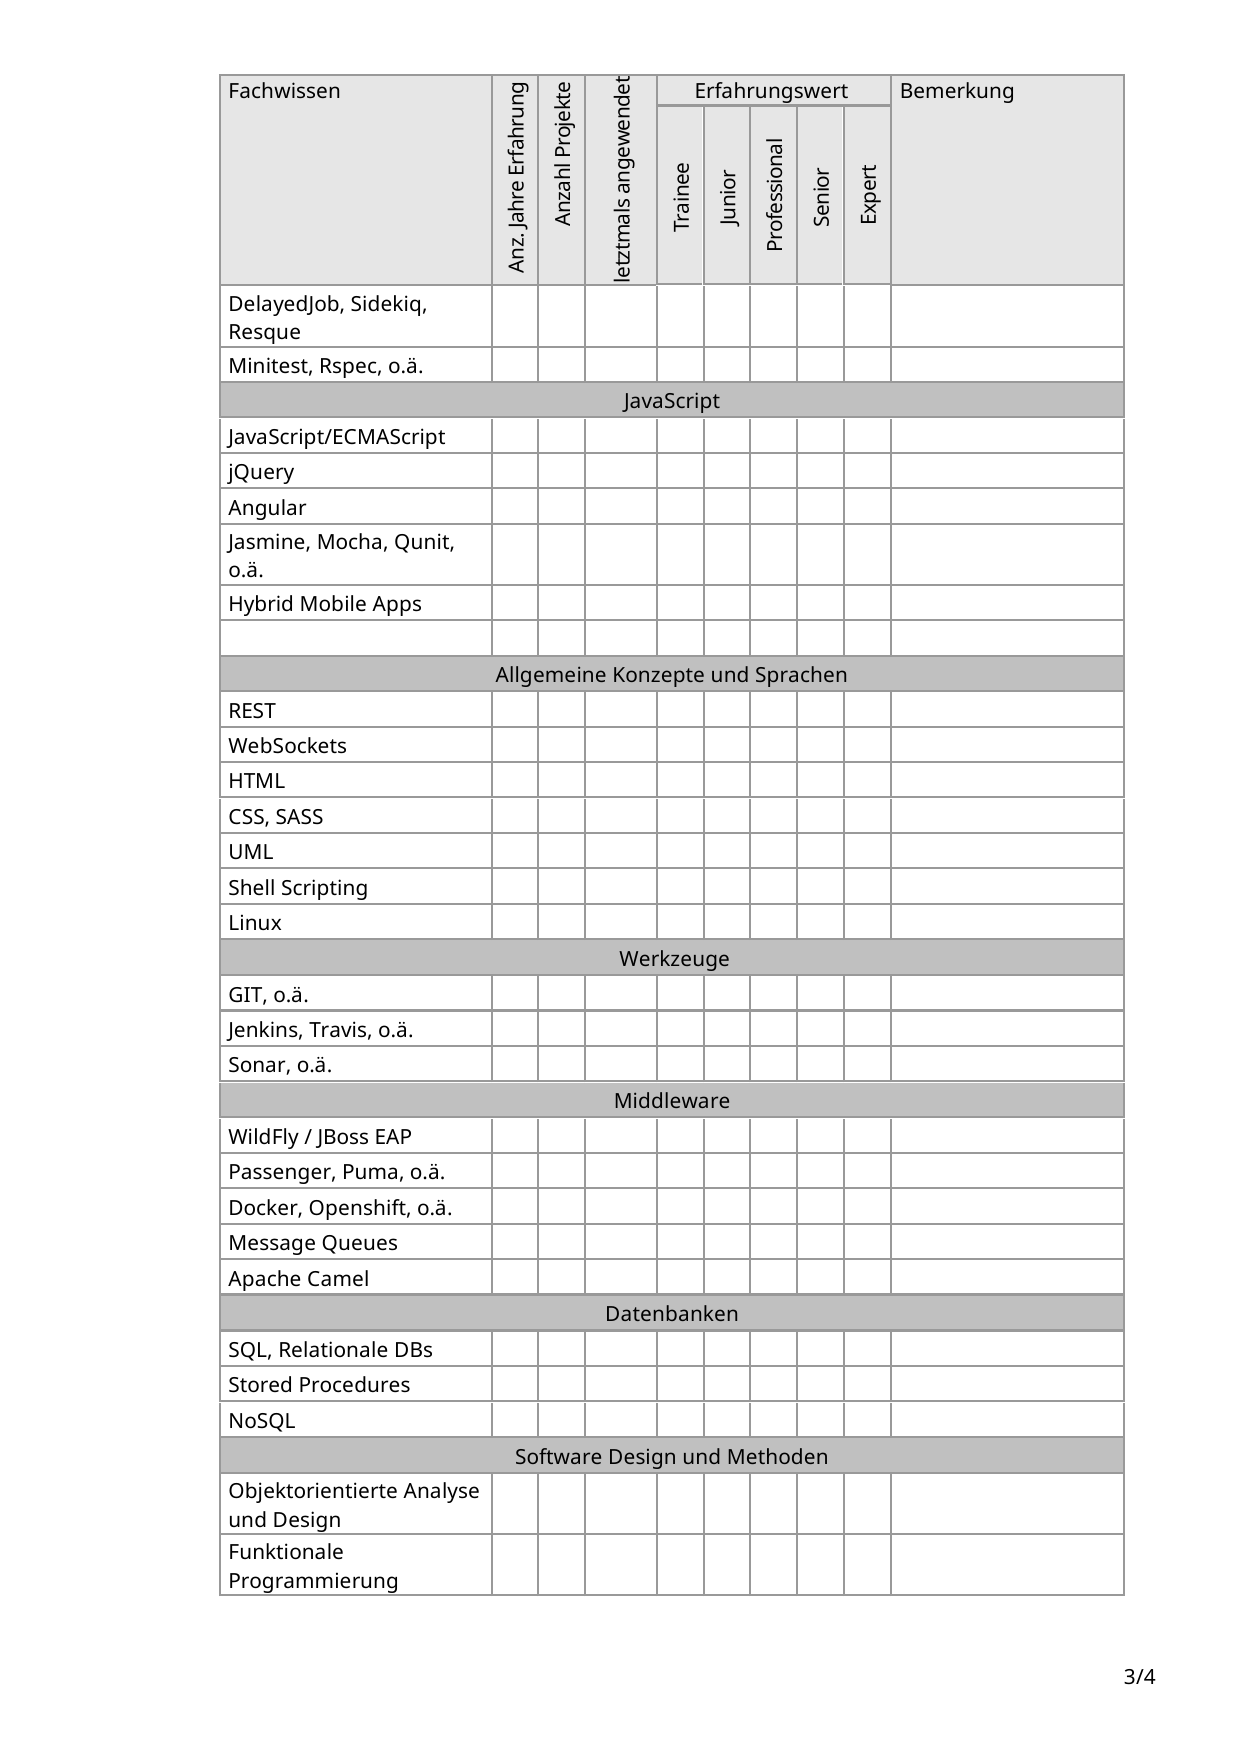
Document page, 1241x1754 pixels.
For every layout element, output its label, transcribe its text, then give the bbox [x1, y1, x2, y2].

table_cell [539, 1535, 584, 1594]
table_cell [892, 905, 1123, 938]
table_cell [892, 1047, 1123, 1080]
table_cell [586, 454, 656, 487]
table_cell REST [221, 692, 491, 726]
table_cell [892, 419, 1123, 452]
table_cell Junior [705, 107, 749, 283]
table_cell [493, 586, 537, 619]
table_cell Jasmine, Mocha, Qunit, o.ä. [221, 525, 491, 584]
table_cell [658, 1332, 703, 1365]
table_cell Trainee [658, 107, 702, 283]
table_cell HTML [221, 763, 491, 796]
table_cell [845, 1154, 890, 1187]
table_cell [539, 454, 584, 487]
table_cell [658, 1154, 703, 1187]
table_cell [751, 525, 796, 584]
table_cell [493, 1119, 537, 1152]
table_cell [658, 869, 703, 903]
table_cell [892, 1403, 1123, 1436]
table_cell [845, 1119, 890, 1152]
table_cell [705, 1332, 749, 1365]
table_cell [493, 799, 537, 832]
table_cell [751, 1189, 796, 1223]
table_cell [493, 1154, 537, 1187]
table_cell [658, 1119, 703, 1152]
table_cell Objektorientierte Analyse und Design [221, 1474, 491, 1533]
table_cell [798, 1154, 843, 1187]
table_header Fachwissen [221, 76, 491, 284]
table_cell [798, 692, 843, 726]
table_cell [539, 905, 584, 938]
table_cell [586, 1535, 656, 1594]
table_cell [658, 586, 703, 619]
table_cell [586, 286, 656, 346]
table_cell [751, 1225, 796, 1258]
table_cell [493, 1189, 537, 1223]
table_cell [493, 869, 537, 903]
table_cell [658, 1474, 703, 1533]
table_cell [798, 621, 843, 655]
table_cell [586, 1332, 656, 1365]
table_cell [751, 1367, 796, 1400]
table_cell [892, 454, 1123, 487]
table_cell [586, 834, 656, 867]
table_cell [586, 489, 656, 523]
table_cell [586, 419, 656, 452]
table_cell Shell Scripting [221, 869, 491, 903]
table_cell [892, 869, 1123, 903]
table_cell [705, 1154, 749, 1187]
table_cell [705, 692, 749, 726]
table_cell [845, 286, 890, 346]
table_cell [751, 905, 796, 938]
table_cell [892, 1225, 1123, 1258]
table_cell [493, 419, 537, 452]
table_cell [845, 525, 890, 584]
table_cell [586, 1047, 656, 1080]
table_cell [586, 348, 656, 381]
table_cell [798, 1119, 843, 1152]
table_cell [798, 1535, 843, 1594]
table_cell [658, 1012, 703, 1045]
table_cell [751, 621, 796, 655]
table_cell [586, 1012, 656, 1045]
table_cell [798, 286, 843, 346]
table_cell [658, 525, 703, 584]
table_cell [705, 763, 749, 796]
table_cell [798, 1012, 843, 1045]
table_cell Apache Camel [221, 1260, 491, 1293]
table_cell [892, 586, 1123, 619]
table_cell [586, 1403, 656, 1436]
table_header Bemerkung [892, 76, 1123, 284]
table_cell [751, 286, 796, 346]
table_cell [798, 1474, 843, 1533]
table_cell [751, 799, 796, 832]
table_cell [658, 489, 703, 523]
table_cell [705, 419, 749, 452]
table_cell [586, 1154, 656, 1187]
table_cell [798, 1225, 843, 1258]
table_cell jQuery [221, 454, 491, 487]
table_cell [892, 489, 1123, 523]
table_cell [705, 905, 749, 938]
table_cell [751, 419, 796, 452]
table_cell [845, 799, 890, 832]
table_cell [493, 454, 537, 487]
table_cell Professional [751, 107, 796, 283]
table_cell [539, 419, 584, 452]
table_cell [892, 1535, 1123, 1594]
table_cell [493, 1225, 537, 1258]
table_cell [586, 1189, 656, 1223]
table_cell [751, 1119, 796, 1152]
table_cell [658, 728, 703, 761]
table_cell [892, 1119, 1123, 1152]
table_cell [892, 525, 1123, 584]
table_cell [586, 728, 656, 761]
table_cell [751, 1260, 796, 1293]
table_cell GIT, o.ä. [221, 976, 491, 1009]
table_cell Sonar, o.ä. [221, 1047, 491, 1080]
table_cell [751, 1047, 796, 1080]
table_cell Message Queues [221, 1225, 491, 1258]
table_cell Docker, Openshift, o.ä. [221, 1189, 491, 1223]
table_cell [845, 869, 890, 903]
table_cell [798, 834, 843, 867]
table_cell [751, 454, 796, 487]
table_cell [539, 728, 584, 761]
table_cell [539, 489, 584, 523]
table_cell [493, 1332, 537, 1365]
table_cell [705, 489, 749, 523]
table_cell [493, 763, 537, 796]
table_header Erfahrungswert [658, 76, 890, 104]
table_cell [539, 976, 584, 1009]
table_cell [493, 976, 537, 1009]
table_cell [798, 419, 843, 452]
table_cell [845, 976, 890, 1009]
table_cell [586, 1119, 656, 1152]
table_cell [892, 799, 1123, 832]
table_cell [845, 1012, 890, 1045]
table_cell [751, 1154, 796, 1187]
table_cell [892, 1189, 1123, 1223]
table_cell [751, 834, 796, 867]
table_cell Jenkins, Travis, o.ä. [221, 1012, 491, 1045]
table_cell [892, 692, 1123, 726]
table_cell [539, 763, 584, 796]
table_cell [493, 1047, 537, 1080]
table_cell [586, 763, 656, 796]
table_cell [845, 728, 890, 761]
table_cell [493, 286, 537, 346]
table_cell [493, 1474, 537, 1533]
table_cell [705, 1367, 749, 1400]
table_cell [586, 905, 656, 938]
table_cell [751, 1535, 796, 1594]
table_cell Minitest, Rspec, o.ä. [221, 348, 491, 381]
table_header letztmals angewendet [586, 76, 656, 284]
table_cell [751, 728, 796, 761]
table_cell [539, 286, 584, 346]
table_cell DelayedJob, Sidekiq, Resque [221, 286, 491, 346]
table_cell [892, 348, 1123, 381]
table_cell [658, 692, 703, 726]
table_cell Angular [221, 489, 491, 523]
table_cell [586, 1260, 656, 1293]
table_cell [798, 905, 843, 938]
table_cell JavaScript/ECMAScript [221, 419, 491, 452]
table_cell [798, 869, 843, 903]
table_cell [751, 976, 796, 1009]
table_cell [539, 348, 584, 381]
table_cell [892, 1367, 1123, 1400]
table_cell [586, 799, 656, 832]
table_cell [539, 692, 584, 726]
table_cell [493, 1367, 537, 1400]
table_cell [539, 1225, 584, 1258]
table_cell [539, 1047, 584, 1080]
table_cell [705, 834, 749, 867]
table_cell [751, 1474, 796, 1533]
table_cell [586, 1474, 656, 1533]
table_cell [493, 1012, 537, 1045]
table_cell [892, 1332, 1123, 1365]
table_cell [845, 905, 890, 938]
table_cell [798, 1367, 843, 1400]
table_cell [845, 1403, 890, 1436]
table_cell [658, 1047, 703, 1080]
table_cell [705, 586, 749, 619]
table_cell [493, 621, 537, 655]
table_cell [539, 1012, 584, 1045]
table_cell [705, 1012, 749, 1045]
table_cell [892, 763, 1123, 796]
table_cell [658, 419, 703, 452]
table_cell [892, 976, 1123, 1009]
table_cell [539, 621, 584, 655]
table_cell [493, 728, 537, 761]
table_cell [798, 1189, 843, 1223]
table_cell NoSQL [221, 1403, 491, 1436]
table_cell [586, 621, 656, 655]
table_cell [845, 419, 890, 452]
table_cell Linux [221, 905, 491, 938]
table_cell [845, 692, 890, 726]
table_cell [798, 586, 843, 619]
table_cell [705, 1535, 749, 1594]
table_cell [493, 692, 537, 726]
table_cell [658, 834, 703, 867]
table_cell [751, 489, 796, 523]
table_cell [892, 286, 1123, 346]
table_cell [705, 1119, 749, 1152]
table_cell Middleware [221, 1083, 1123, 1116]
table_cell [586, 586, 656, 619]
table_cell [705, 976, 749, 1009]
table_cell [751, 586, 796, 619]
table_cell Expert [845, 107, 890, 283]
table_cell [539, 1154, 584, 1187]
table_cell [892, 834, 1123, 867]
table_cell [493, 905, 537, 938]
table_cell [658, 905, 703, 938]
table_cell [705, 1189, 749, 1223]
table_cell [705, 1047, 749, 1080]
table_cell [845, 1047, 890, 1080]
table_cell [493, 348, 537, 381]
table_cell [751, 348, 796, 381]
table_cell [658, 976, 703, 1009]
table_cell [751, 1332, 796, 1365]
table_cell [705, 1403, 749, 1436]
table_cell [798, 1260, 843, 1293]
table_cell UML [221, 834, 491, 867]
table_cell [845, 1225, 890, 1258]
table_cell [539, 1474, 584, 1533]
table_cell [586, 525, 656, 584]
table_cell Software Design und Methoden [221, 1438, 1123, 1472]
table_cell CSS, SASS [221, 799, 491, 832]
table_cell [751, 692, 796, 726]
table_cell [892, 1474, 1123, 1533]
table_cell SQL, Relationale DBs [221, 1332, 491, 1365]
table_cell [798, 728, 843, 761]
table_cell [705, 1474, 749, 1533]
table_cell [539, 1403, 584, 1436]
table_cell [705, 1260, 749, 1293]
table_cell WildFly / JBoss EAP [221, 1119, 491, 1152]
table_cell [493, 525, 537, 584]
table_cell [845, 621, 890, 655]
table_cell [586, 1367, 656, 1400]
table_cell [705, 869, 749, 903]
table_cell [751, 763, 796, 796]
table_cell [705, 348, 749, 381]
table_cell [658, 1367, 703, 1400]
table_cell [845, 1332, 890, 1365]
table_cell [658, 1189, 703, 1223]
table_cell [845, 489, 890, 523]
table_header Anz. Jahre Erfahrung [493, 76, 537, 284]
table_cell [586, 692, 656, 726]
table_cell [539, 869, 584, 903]
table_cell [892, 1260, 1123, 1293]
table_cell [892, 728, 1123, 761]
table_cell JavaScript [221, 383, 1123, 416]
table_cell [539, 1367, 584, 1400]
table_cell [658, 1225, 703, 1258]
table_cell Hybrid Mobile Apps [221, 586, 491, 619]
table_cell [658, 1260, 703, 1293]
table_cell [539, 525, 584, 584]
table_cell [705, 286, 749, 346]
table_cell Werkzeuge [221, 940, 1123, 974]
table_cell [539, 1332, 584, 1365]
table_cell [539, 834, 584, 867]
table_cell [586, 1225, 656, 1258]
table_cell [493, 489, 537, 523]
table_cell [705, 454, 749, 487]
table_cell [586, 976, 656, 1009]
table_cell Datenbanken [221, 1296, 1123, 1329]
table_cell [539, 1260, 584, 1293]
table_cell Allgemeine Konzepte und Sprachen [221, 657, 1123, 690]
table_cell [586, 869, 656, 903]
table_cell [845, 1260, 890, 1293]
table_cell [539, 586, 584, 619]
table_cell [845, 1367, 890, 1400]
table_cell [221, 621, 491, 655]
table_cell Passenger, Puma, o.ä. [221, 1154, 491, 1187]
table_cell [658, 763, 703, 796]
table_cell [539, 1189, 584, 1223]
table_cell [892, 1154, 1123, 1187]
table_cell [705, 1225, 749, 1258]
table_cell [705, 799, 749, 832]
table_cell [798, 454, 843, 487]
table_cell [658, 621, 703, 655]
table_cell [658, 799, 703, 832]
table_cell [705, 728, 749, 761]
table_cell Stored Procedures [221, 1367, 491, 1400]
table_cell [658, 1403, 703, 1436]
table_cell [539, 799, 584, 832]
table_cell WebSockets [221, 728, 491, 761]
table_cell [751, 869, 796, 903]
table_cell [798, 976, 843, 1009]
table_cell [798, 1403, 843, 1436]
table_cell [658, 1535, 703, 1594]
table_cell [798, 763, 843, 796]
table_cell [845, 834, 890, 867]
table_cell [705, 621, 749, 655]
table_cell [493, 834, 537, 867]
table_cell [798, 489, 843, 523]
table_cell [751, 1403, 796, 1436]
table_cell [845, 763, 890, 796]
table_cell [658, 454, 703, 487]
table_cell Funktionale Programmierung [221, 1535, 491, 1594]
table_cell Senior [798, 107, 842, 283]
table_cell [845, 586, 890, 619]
table_cell [658, 348, 703, 381]
table_cell [705, 525, 749, 584]
table_cell [493, 1403, 537, 1436]
table_cell [798, 799, 843, 832]
table_cell [845, 1474, 890, 1533]
table_cell [798, 348, 843, 381]
table_cell [798, 1047, 843, 1080]
table_cell [892, 1012, 1123, 1045]
table_header Anzahl Projekte [539, 76, 584, 284]
table_cell [845, 1189, 890, 1223]
table_cell [845, 348, 890, 381]
table_cell [798, 1332, 843, 1365]
table_cell [493, 1260, 537, 1293]
table_cell [845, 454, 890, 487]
table_cell [539, 1119, 584, 1152]
table_cell [751, 1012, 796, 1045]
table_cell [493, 1535, 537, 1594]
table_cell [658, 286, 703, 346]
table_cell [798, 525, 843, 584]
table_cell [892, 621, 1123, 655]
table_cell [845, 1535, 890, 1594]
